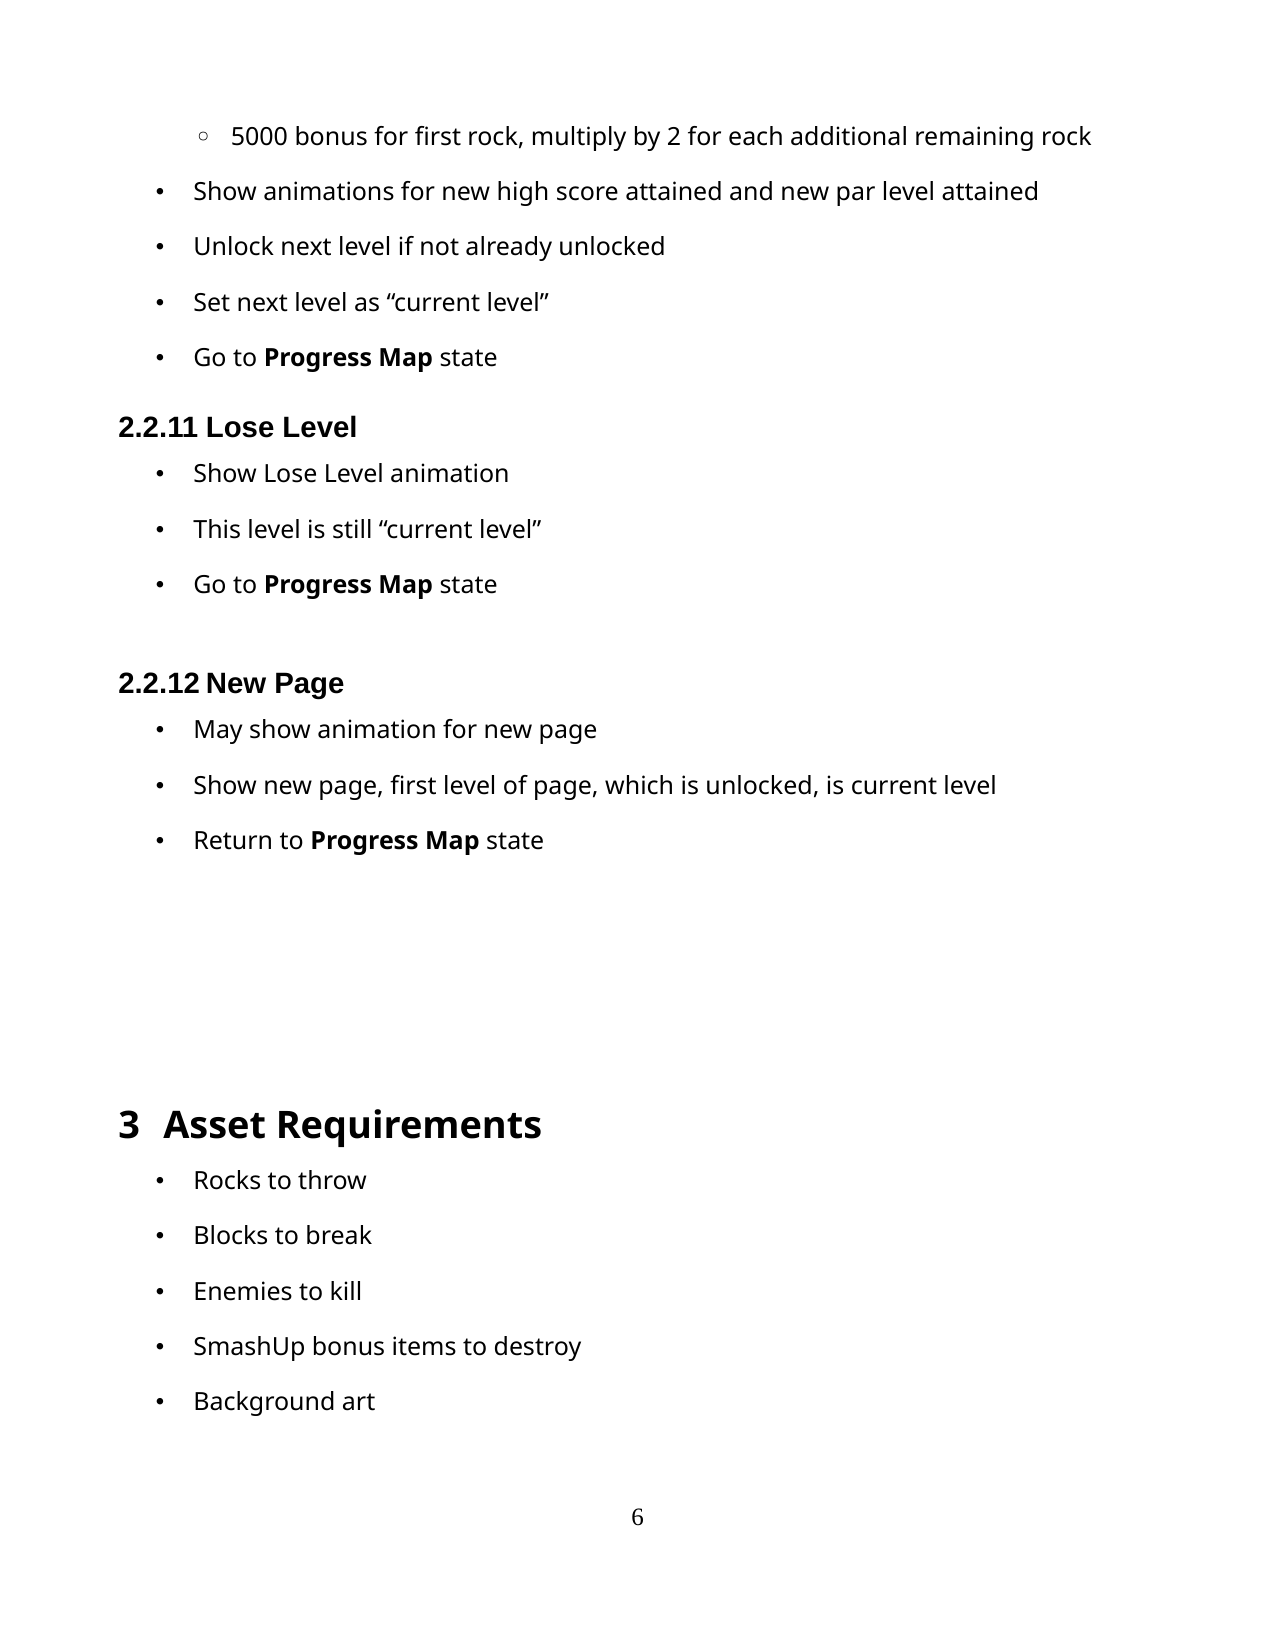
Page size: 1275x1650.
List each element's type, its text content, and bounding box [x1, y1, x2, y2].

list Background art [156, 1384, 1157, 1418]
list May show animation for new page [156, 712, 1157, 746]
list Show new page, first level of page, which is unlocked, is current level [156, 767, 1157, 801]
list Go to Progress Map state [156, 340, 1157, 374]
subtitle New Page [118, 666, 1157, 699]
subtitle Asset Requirements [118, 1098, 1157, 1150]
subtitle Lose Level [118, 410, 1157, 443]
list This level is still “current level” [156, 511, 1157, 546]
list SmashUp bonus items to destroy [156, 1328, 1157, 1363]
list Blocks to break [156, 1218, 1157, 1252]
list Enemies to kill [156, 1273, 1157, 1307]
list Unlock next level if not already unlocked [156, 229, 1157, 263]
list Rocks to throw [156, 1162, 1157, 1196]
list Go to Progress Map state [156, 567, 1157, 601]
list 5000 bonus for first rock, multiply by 2 for each additional remaining rock [193, 118, 1157, 152]
list Show Lose Level animation [156, 456, 1157, 490]
list Show animations for new high score attained and new par level attained [156, 173, 1157, 208]
list Return to Progress Map state [156, 823, 1157, 857]
list Set next level as “current level” [156, 284, 1157, 318]
